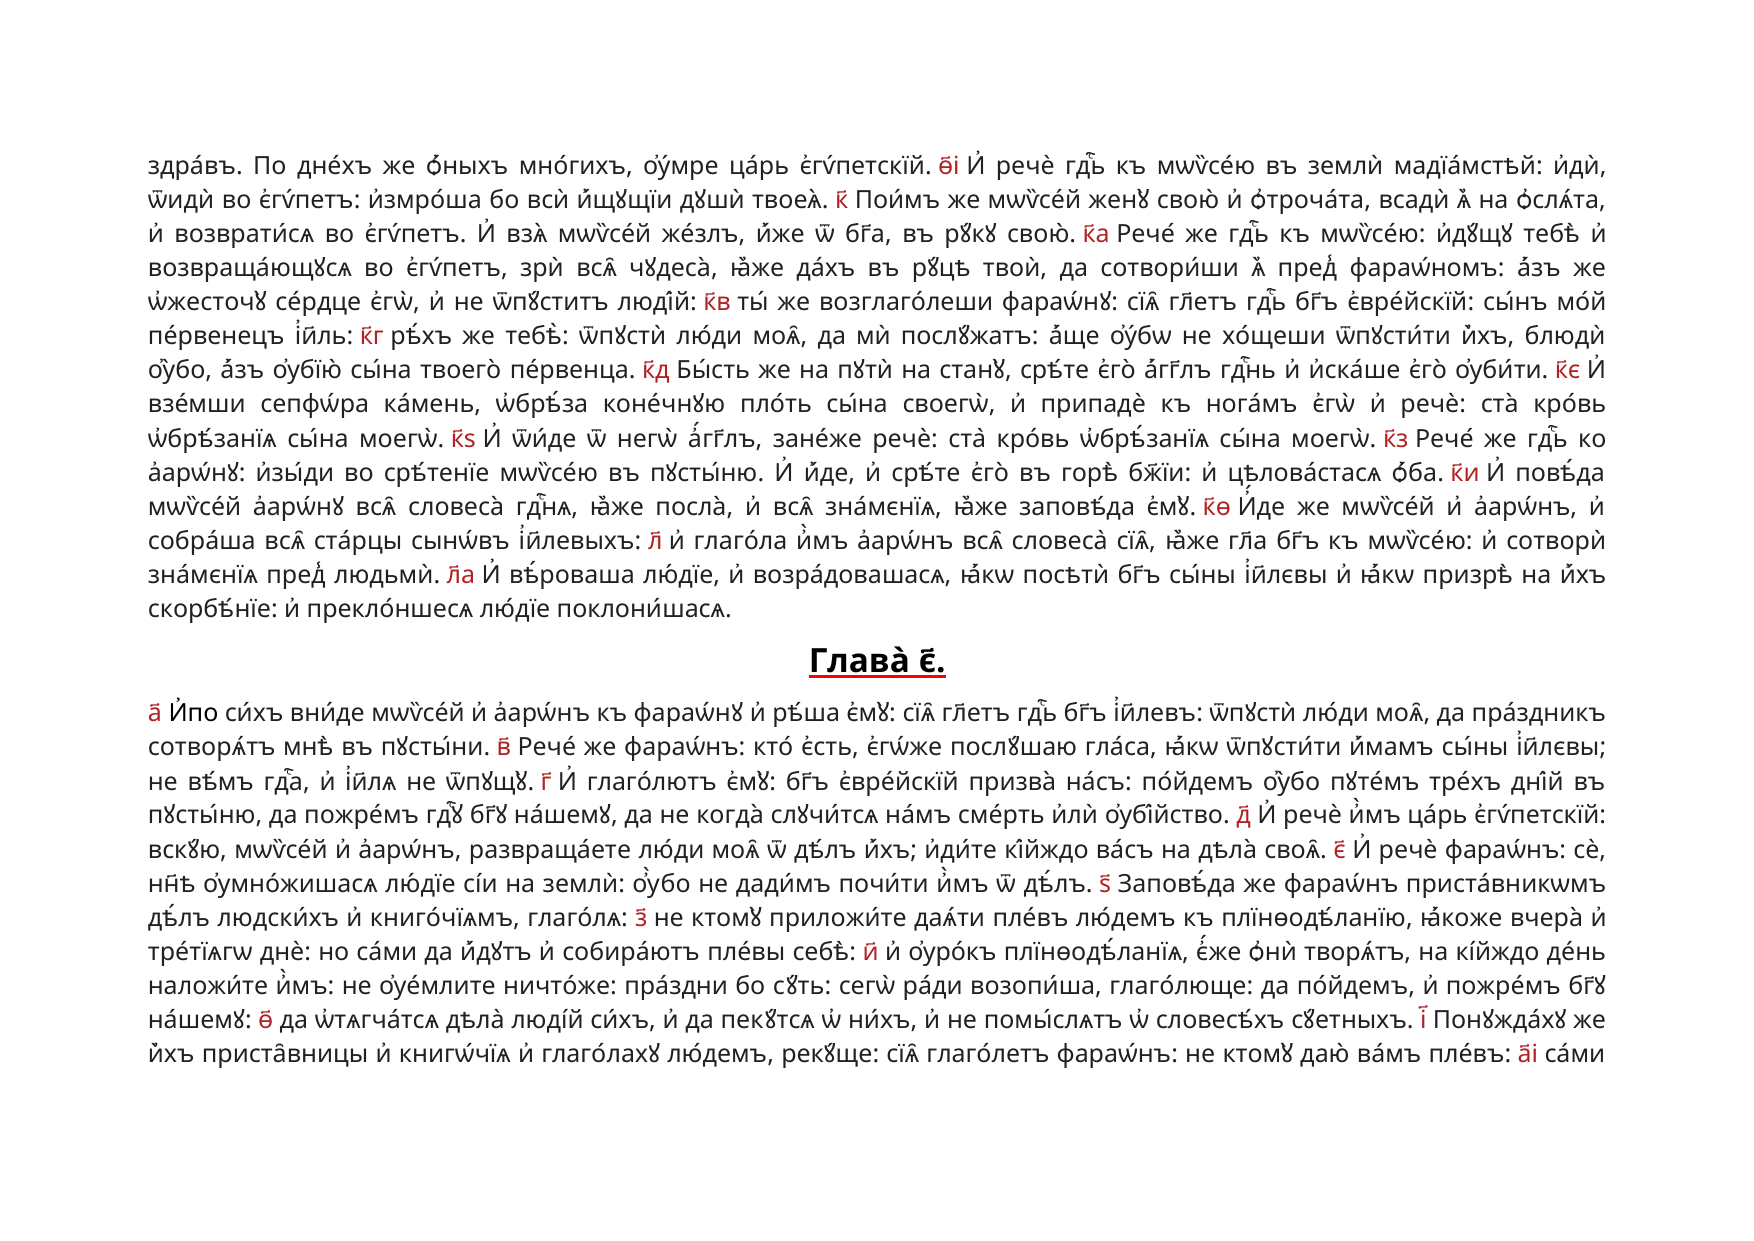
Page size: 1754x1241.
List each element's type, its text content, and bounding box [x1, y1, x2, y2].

text здра́въ. По дне́хъ же ѻ҆́ныхъ мно́гихъ, ѹ҆́мре ца́рь є҆гѵ́петскїй. ѳ҃і И҆ речѐ гдⷭ҇ь къ мѡѷсе́ю въ землѝ мадїа́мстѣй: и҆дѝ, ѿидѝ во є҆гѵ́петъ: и҆змро́ша бо всѝ и҆́щꙋщїи дꙋшѝ твоеѧ̀. к҃ Пои́мъ же мѡѷсе́й женꙋ̀ свою̀ и҆ ѻ҆троча́та, всадѝ ѧ҆̀ на ѻ҆слѧ́та, и҆ возврати́сѧ во є҆гѵ́петъ. И҆ взѧ̀ мѡѷсе́й же́злъ, и҆́же ѿ бг҃а, въ рꙋ́кꙋ свою̀. к҃а Рече́ же гдⷭ҇ь къ мѡѷсе́ю: и҆дꙋ́щꙋ тебѣ̀ и҆ возвраща́ющꙋсѧ во є҆гѵ́петъ, зрѝ всѧ̑ чꙋдеса̀, ꙗ҆̀же да́хъ въ рꙋ́цѣ твоѝ, да сотвори́ши ѧ҆̀ пред̾ фараѡ́номъ: а҆́зъ же ѡ҆жесточꙋ̀ се́рдце є҆гѡ̀, и҆ не ѿпꙋ́ститъ люді́й: к҃в ты́ же возглаго́леши фараѡ́нꙋ: сїѧ̑ гл҃етъ гдⷭ҇ь бг҃ъ є҆вре́йскїй: сы́нъ мо́й пе́рвенецъ і҆и҃ль: к҃г рѣ́хъ же тебѣ̀: ѿпꙋстѝ лю́ди моѧ̑, да мѝ послꙋ́жатъ: а҆́ще ѹ҆́бѡ не хо́щеши ѿпꙋсти́ти и҆̀хъ, блюдѝ ѹ҆̀бо, а҆́зъ ѹ҆бїю̀ сы́на твоего̀ пе́рвенца. к҃д Бы́сть же на пꙋтѝ на станꙋ̀, срѣ́те є҆го̀ а҆́гг҃лъ гдⷭ҇нь и҆ и҆ска́ше є҆го̀ ѹ҆би́ти. к҃є И҆ взе́мши сепфѡ́ра ка́мень, ѡ҆брѣ́за коне́чнꙋю пло́ть сы́на своегѡ̀, и҆ припадѐ къ нога́мъ є҆гѡ̀ и҆ речѐ: ста̀ кро́вь ѡ҆брѣ́занїѧ сы́на моегѡ̀. к҃ѕ И҆ ѿи́де ѿ негѡ̀ а҆́гг҃лъ, зане́же речѐ: ста̀ кро́вь ѡ҆брѣ́занїѧ сы́на моегѡ̀. к҃з Рече́ же гдⷭ҇ь ко а҆арѡ́нꙋ: и҆зы́ди во срѣ́тенїе мѡѷсе́ю въ пꙋсты́ню. И҆ и҆́де, и҆ срѣ́те є҆го̀ въ горѣ̀ бж҃їи: и҆ цѣлова́стасѧ ѻ҆́ба. к҃и И҆ повѣ́да мѡѷсе́й а҆арѡ́нꙋ всѧ̑ словеса̀ гдⷭ҇нѧ, ꙗ҆̀же посла̀, и҆ всѧ̑ зна́мєнїѧ, ꙗ҆̀же заповѣ́да є҆мꙋ̀. к҃ѳ И҆́де же мѡѷсе́й и҆ а҆арѡ́нъ, и҆ собра́ша всѧ̑ ста́рцы сынѡ́въ і҆и҃левыхъ: л҃ и҆ глаго́ла и҆̀мъ а҆арѡ́нъ всѧ̑ словеса̀ сїѧ̑, ꙗ҆̀же гл҃а бг҃ъ къ мѡѷсе́ю: и҆ сотворѝ зна́мєнїѧ пред̾ людьмѝ. л҃а И҆ вѣ́роваша лю́дїе, и҆ возра́довашасѧ, ꙗ҆́кѡ посѣтѝ бг҃ъ сы́ны і҆и҃лєвы и҆ ꙗ҆́кѡ призрѣ̀ на и҆́хъ скорбѣ́нїе: и҆ прекло́ншесѧ лю́дїе поклони́шасѧ. [148, 148, 1606, 624]
text Глава̀ є҃. [148, 637, 1606, 682]
text а҃ И҆по си́хъ вни́де мѡѷсе́й и҆ а҆арѡ́нъ къ фараѡ́нꙋ и҆ рѣ́ша є҆мꙋ̀: сїѧ̑ гл҃етъ гдⷭ҇ь бг҃ъ і҆и҃левъ: ѿпꙋстѝ лю́ди моѧ̑, да пра́здникъ сотворѧ́тъ мнѣ̀ въ пꙋсты́ни. в҃ Рече́ же фараѡ́нъ: кто́ є҆сть, є҆гѡ́же послꙋ́шаю гла́са, ꙗ҆́кѡ ѿпꙋсти́ти и҆́мамъ сы́ны і҆и҃лєвы; не вѣ́мъ гдⷭ҇а, и҆ і҆и҃лѧ не ѿпꙋщꙋ̀. г҃ И҆ глаго́лютъ є҆мꙋ̀: бг҃ъ є҆вре́йскїй призва̀ на́съ: по́йдемъ ѹ҆̀бо пꙋте́мъ тре́хъ дні́й въ пꙋсты́ню, да пожре́мъ гдⷭ҇ꙋ бг҃ꙋ на́шемꙋ, да не когда̀ слꙋчи́тсѧ на́мъ сме́рть и҆лѝ ѹ҆бі́йство. д҃ И҆ речѐ и҆̀мъ ца́рь є҆гѵ́петскїй: вскꙋ́ю, мѡѷсе́й и҆ а҆арѡ́нъ, развраща́ете лю́ди моѧ̑ ѿ дѣ́лъ и҆́хъ; и҆ди́те кі́йждо ва́съ на дѣла̀ своѧ̑. є҃ И҆ речѐ фараѡ́нъ: сѐ, нн҃ѣ ѹ҆мно́жишасѧ лю́дїе сі́и на землѝ: ѹ҆̀бо не дади́мъ почи́ти и҆̀мъ ѿ дѣ́лъ. ѕ҃ Заповѣ́да же фараѡ́нъ приста́вникѡмъ дѣ́лъ людски́хъ и҆ книго́чїѧмъ, глаго́лѧ: з҃ не ктомꙋ̀ приложи́те даѧ́ти пле́въ лю́демъ къ плїнѳодѣ́ланїю, ꙗ҆́коже вчера̀ и҆ тре́тїѧгѡ днѐ: но са́ми да и҆́дꙋтъ и҆ собира́ютъ пле́вы себѣ̀: и҃ и҆ ѹ҆ро́къ плїнѳодѣ́ланїѧ, є҆́же ѻ҆нѝ творѧ́тъ, на кі́йждо де́нь наложи́те и҆̀мъ: не ѹ҆е́млите ничто́же: пра́здни бо сꙋ́ть: сегѡ̀ ра́ди возопи́ша, глаго́люще: да по́йдемъ, и҆ пожре́мъ бг҃ꙋ на́шемꙋ: ѳ҃ да ѡ҆тѧгча́тсѧ дѣла̀ люді́й си́хъ, и҆ да пекꙋ́тсѧ ѡ҆ ни́хъ, и҆ не помы́слѧтъ ѡ҆ словесѣ́хъ сꙋ́етныхъ. і҃ Понꙋжда́хꙋ же и҆̀хъ приста̑вницы и҆ книгѡ́чїѧ и҆ глаго́лахꙋ лю́демъ, рекꙋ́ще: сїѧ̑ глаго́летъ фараѡ́нъ: не ктомꙋ̀ даю̀ ва́мъ пле́въ: а҃і са́ми [148, 695, 1606, 1070]
